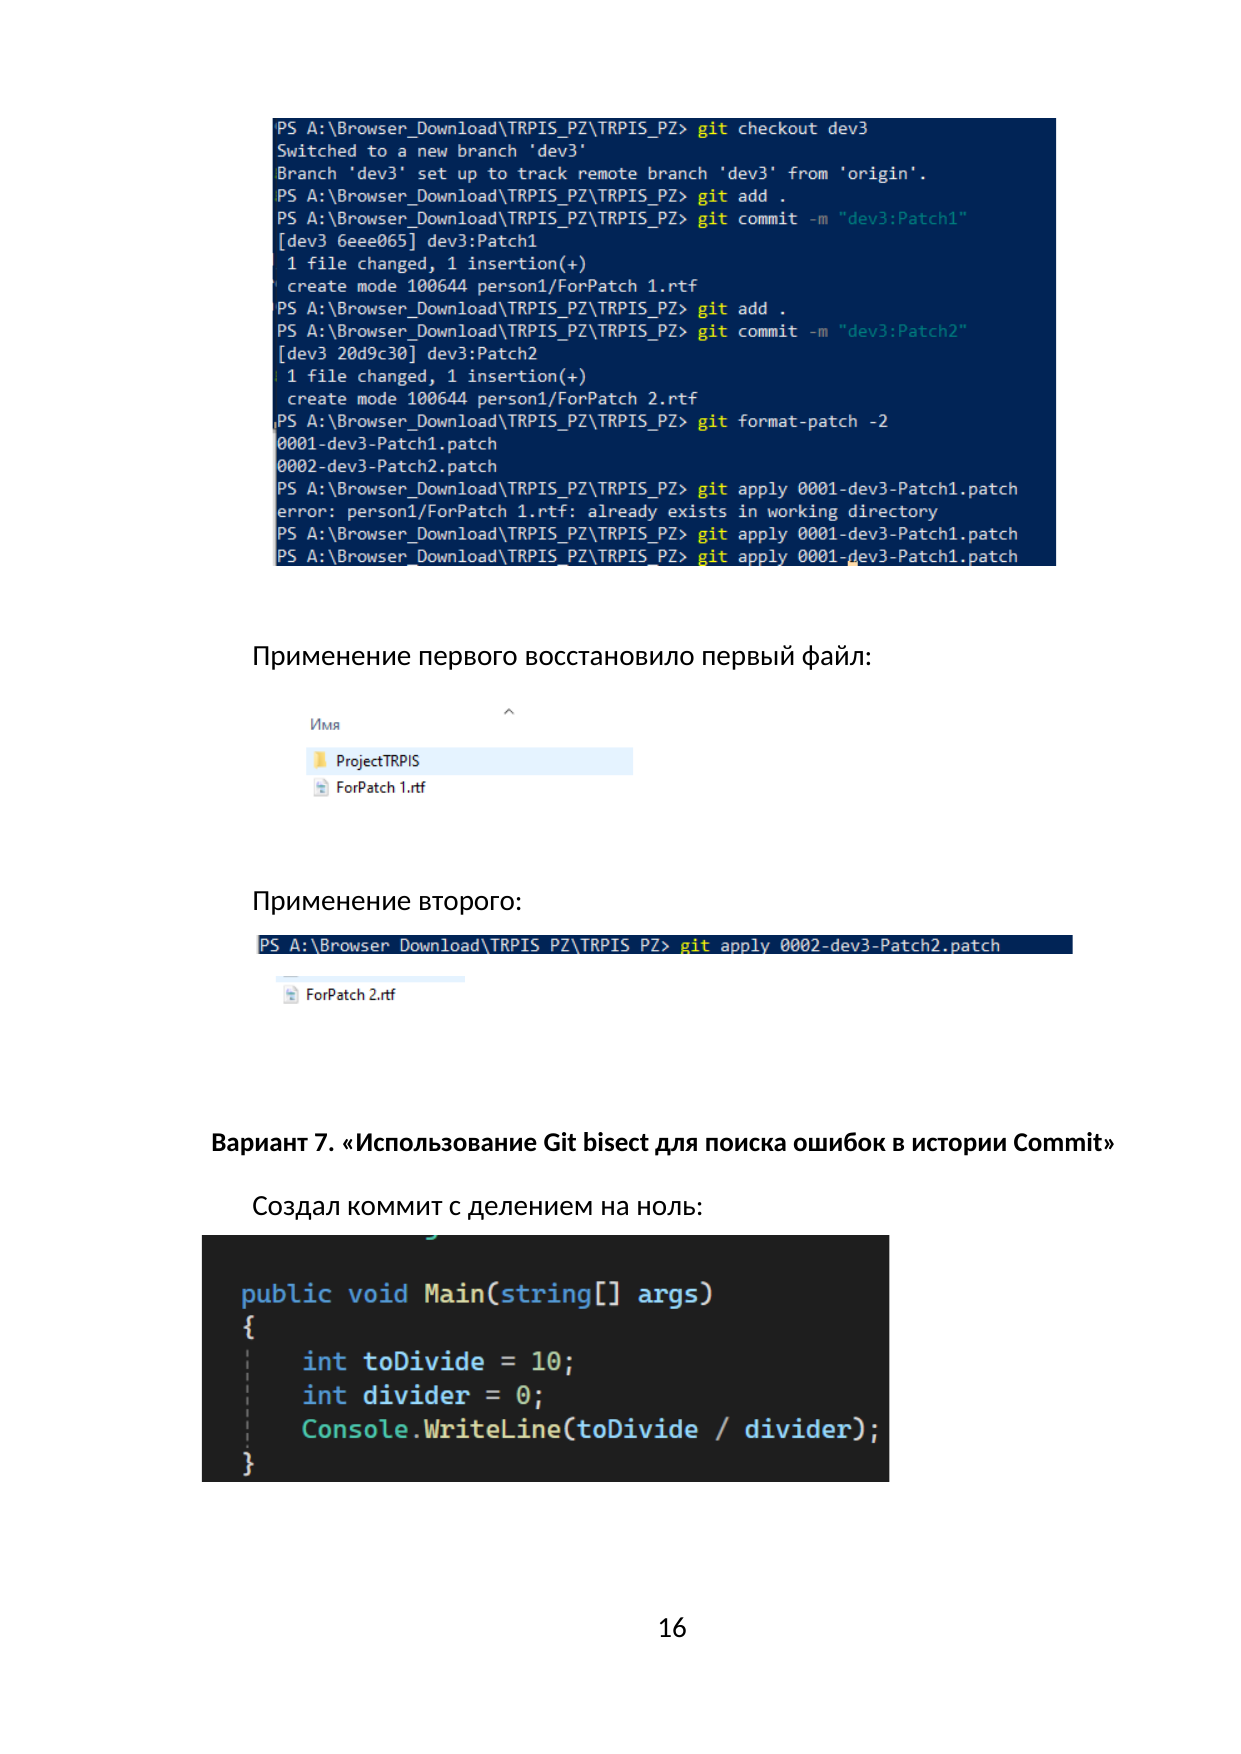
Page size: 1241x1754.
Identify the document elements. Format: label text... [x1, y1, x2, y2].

text Применение второго: [177, 690, 1152, 917]
picture [256, 935, 1073, 954]
text Создал коммит с делением на ноль: [177, 1187, 1152, 1223]
picture [201, 1235, 890, 1482]
picture [290, 706, 634, 847]
subtitle Вариант 7. «Использование Git bisect для поиска ошибок в истории Commit» [177, 1125, 1152, 1158]
picture [266, 976, 465, 1037]
text Применение первого восстановило первый файл: [177, 637, 1152, 672]
picture [272, 118, 1057, 566]
